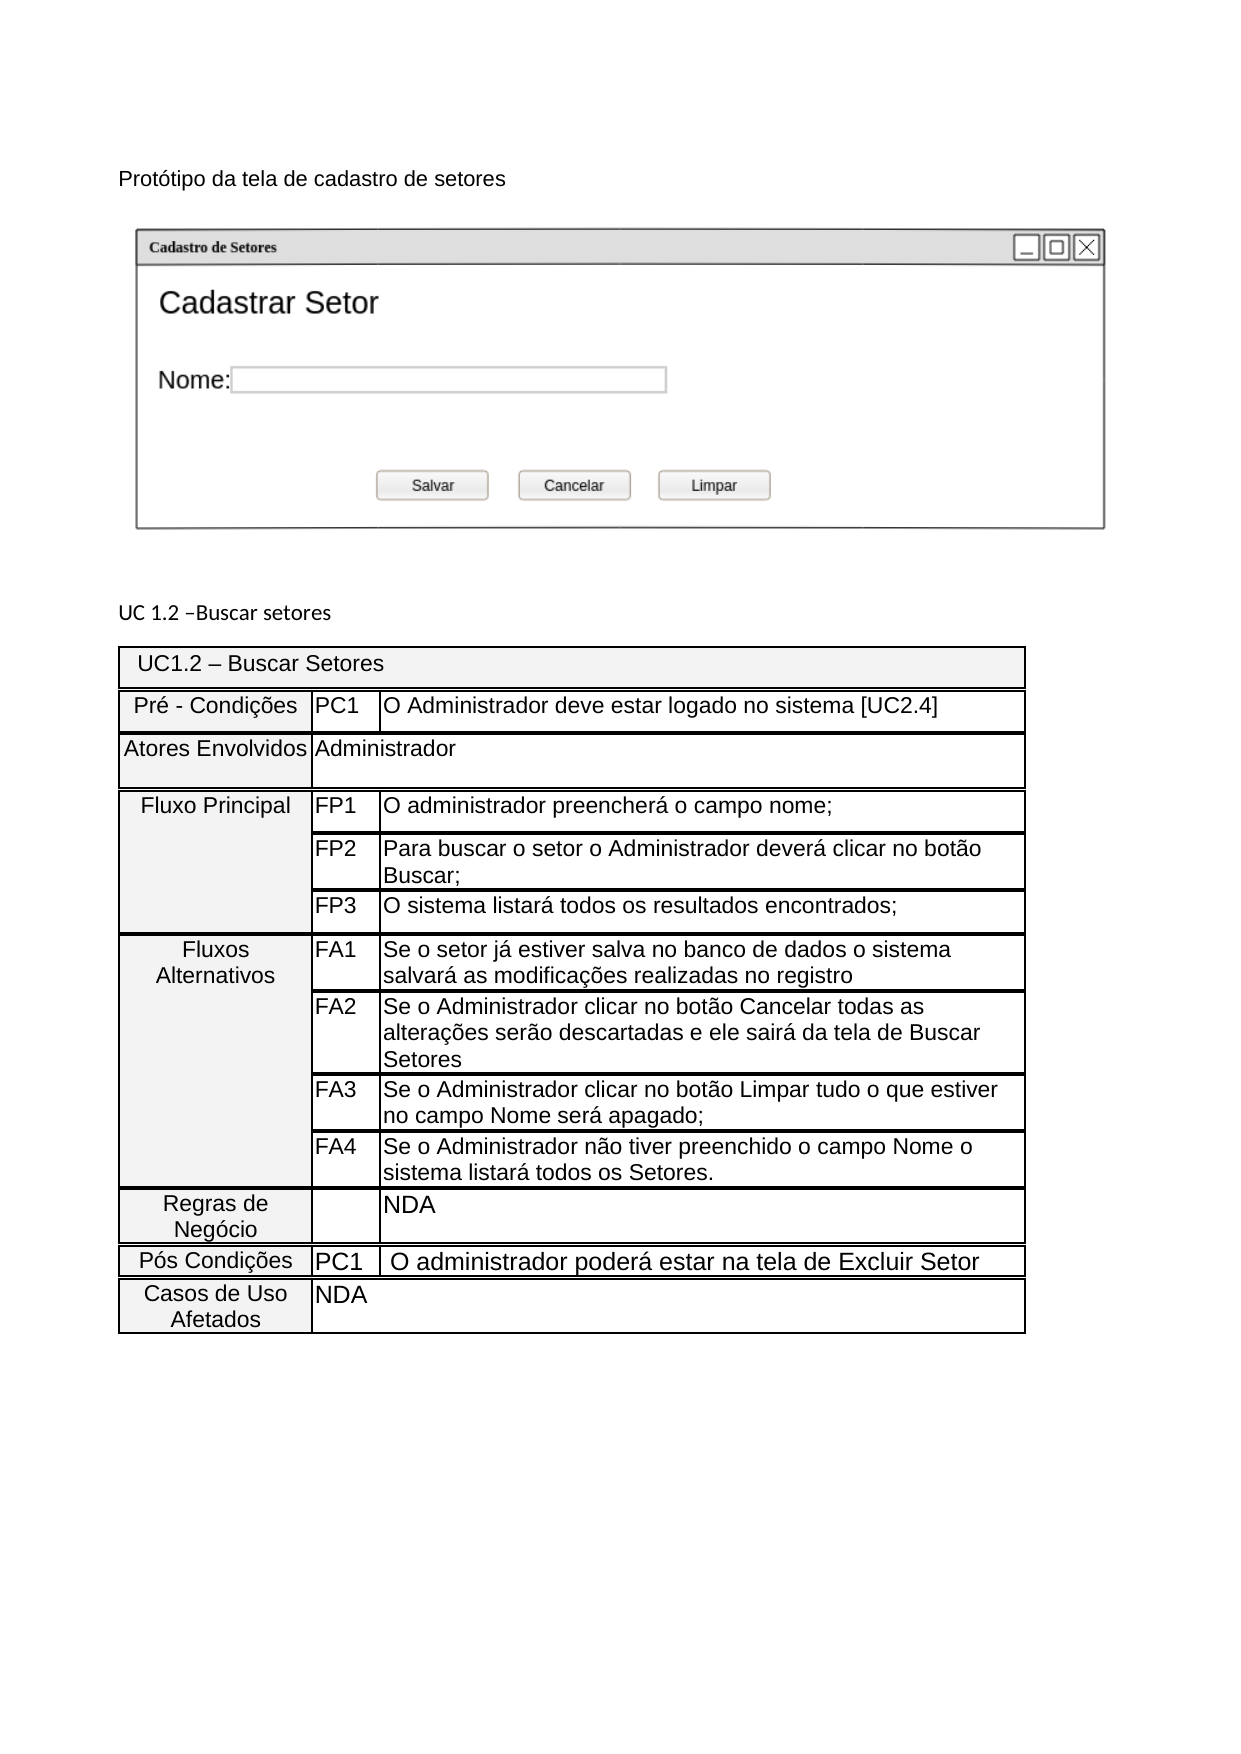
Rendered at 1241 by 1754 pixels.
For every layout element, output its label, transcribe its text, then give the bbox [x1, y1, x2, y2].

table_cell O Administrador deve estar logado no sistema [UC2.4] [381, 692, 1024, 731]
table_cell Fluxos Alternativos [120, 936, 311, 1186]
table_cell Fluxo Principal [120, 792, 311, 932]
table_cell Atores Envolvidos [120, 735, 311, 787]
table_cell O administrador poderá estar na tela de Excluir Setor [381, 1247, 1024, 1275]
table_cell FA1 [313, 936, 379, 989]
table_cell Casos de Uso Afetados [120, 1280, 311, 1332]
table_cell PC1 [313, 692, 379, 731]
picture [118, 210, 1123, 546]
table_cell FP3 [313, 892, 379, 932]
table_cell Se o setor já estiver salva no banco de dados o sistema salvará as modificações realizadas no registro [381, 936, 1024, 989]
table_cell Se o Administrador clicar no botão Cancelar todas as alterações serão descartadas e ele sairá da tela de Buscar Setores [381, 993, 1024, 1072]
table_cell Se o Administrador clicar no botão Limpar tudo o que estiver no campo Nome será apagado; [381, 1076, 1024, 1129]
table_cell FP1 [313, 792, 379, 831]
table_cell FA3 [313, 1076, 379, 1129]
table_cell NDA [381, 1190, 1024, 1242]
table_cell PC1 [313, 1247, 379, 1275]
table_cell O administrador preencherá o campo nome; [381, 792, 1024, 831]
table_cell FA2 [313, 993, 379, 1072]
text Protótipo da tela de cadastro de setores [118, 166, 1122, 191]
table_cell NDA [313, 1280, 1024, 1332]
table_cell FP2 [313, 835, 379, 888]
table_cell Para buscar o setor o Administrador deverá clicar no botão Buscar; [381, 835, 1024, 888]
table_cell FA4 [313, 1133, 379, 1186]
table_cell O sistema listará todos os resultados encontrados; [381, 892, 1024, 932]
text UC 1.2 –Buscar setores [118, 598, 1122, 626]
table_cell Se o Administrador não tiver preenchido o campo Nome o sistema listará todos os Setores. [381, 1133, 1024, 1186]
table_cell Pós Condições [120, 1247, 311, 1275]
table_cell Administrador [313, 735, 1024, 787]
table_cell Regras de Negócio [120, 1190, 311, 1242]
table_cell [313, 1190, 379, 1242]
table_header UC1.2 – Buscar Setores [120, 648, 1024, 687]
table_cell Pré - Condições [120, 692, 311, 731]
